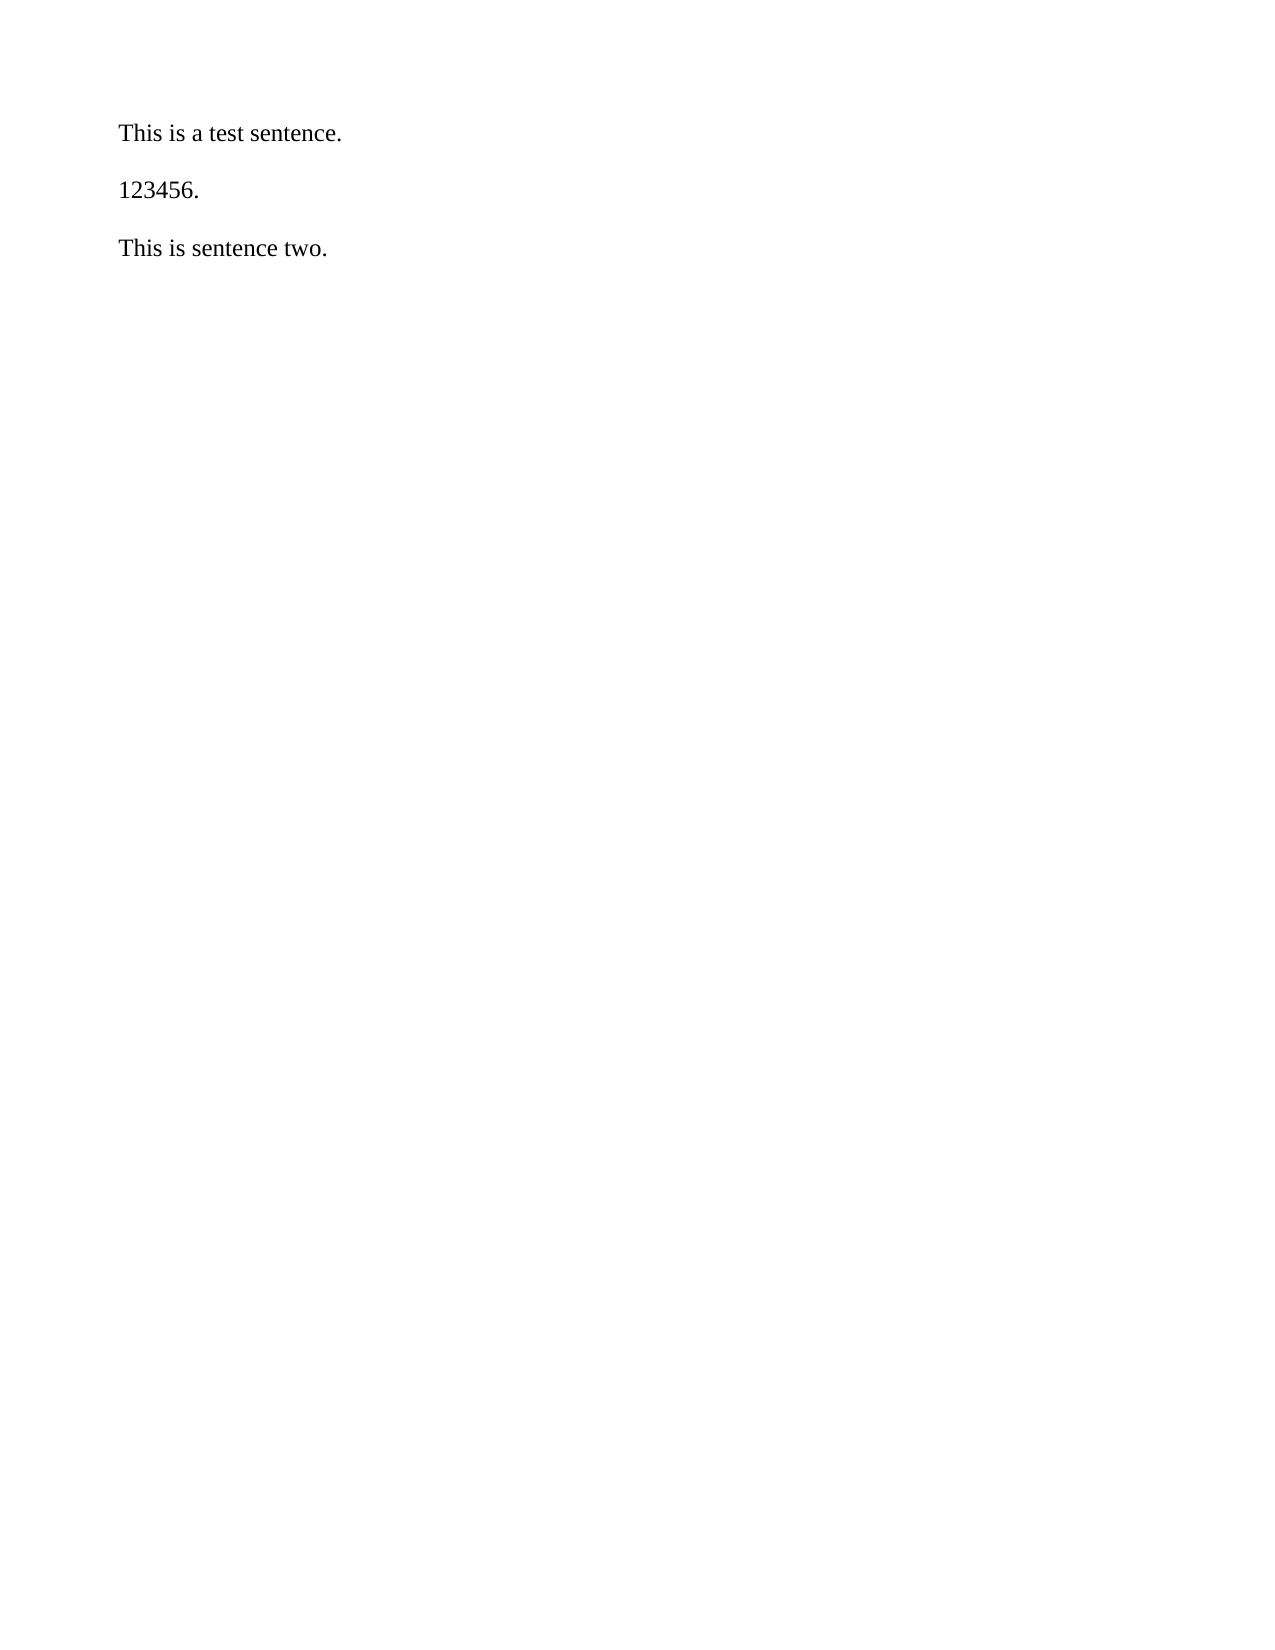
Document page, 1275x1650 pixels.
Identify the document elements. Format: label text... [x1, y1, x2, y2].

text This is a test sentence. 123456. This is sentence two. [118, 118, 1157, 262]
